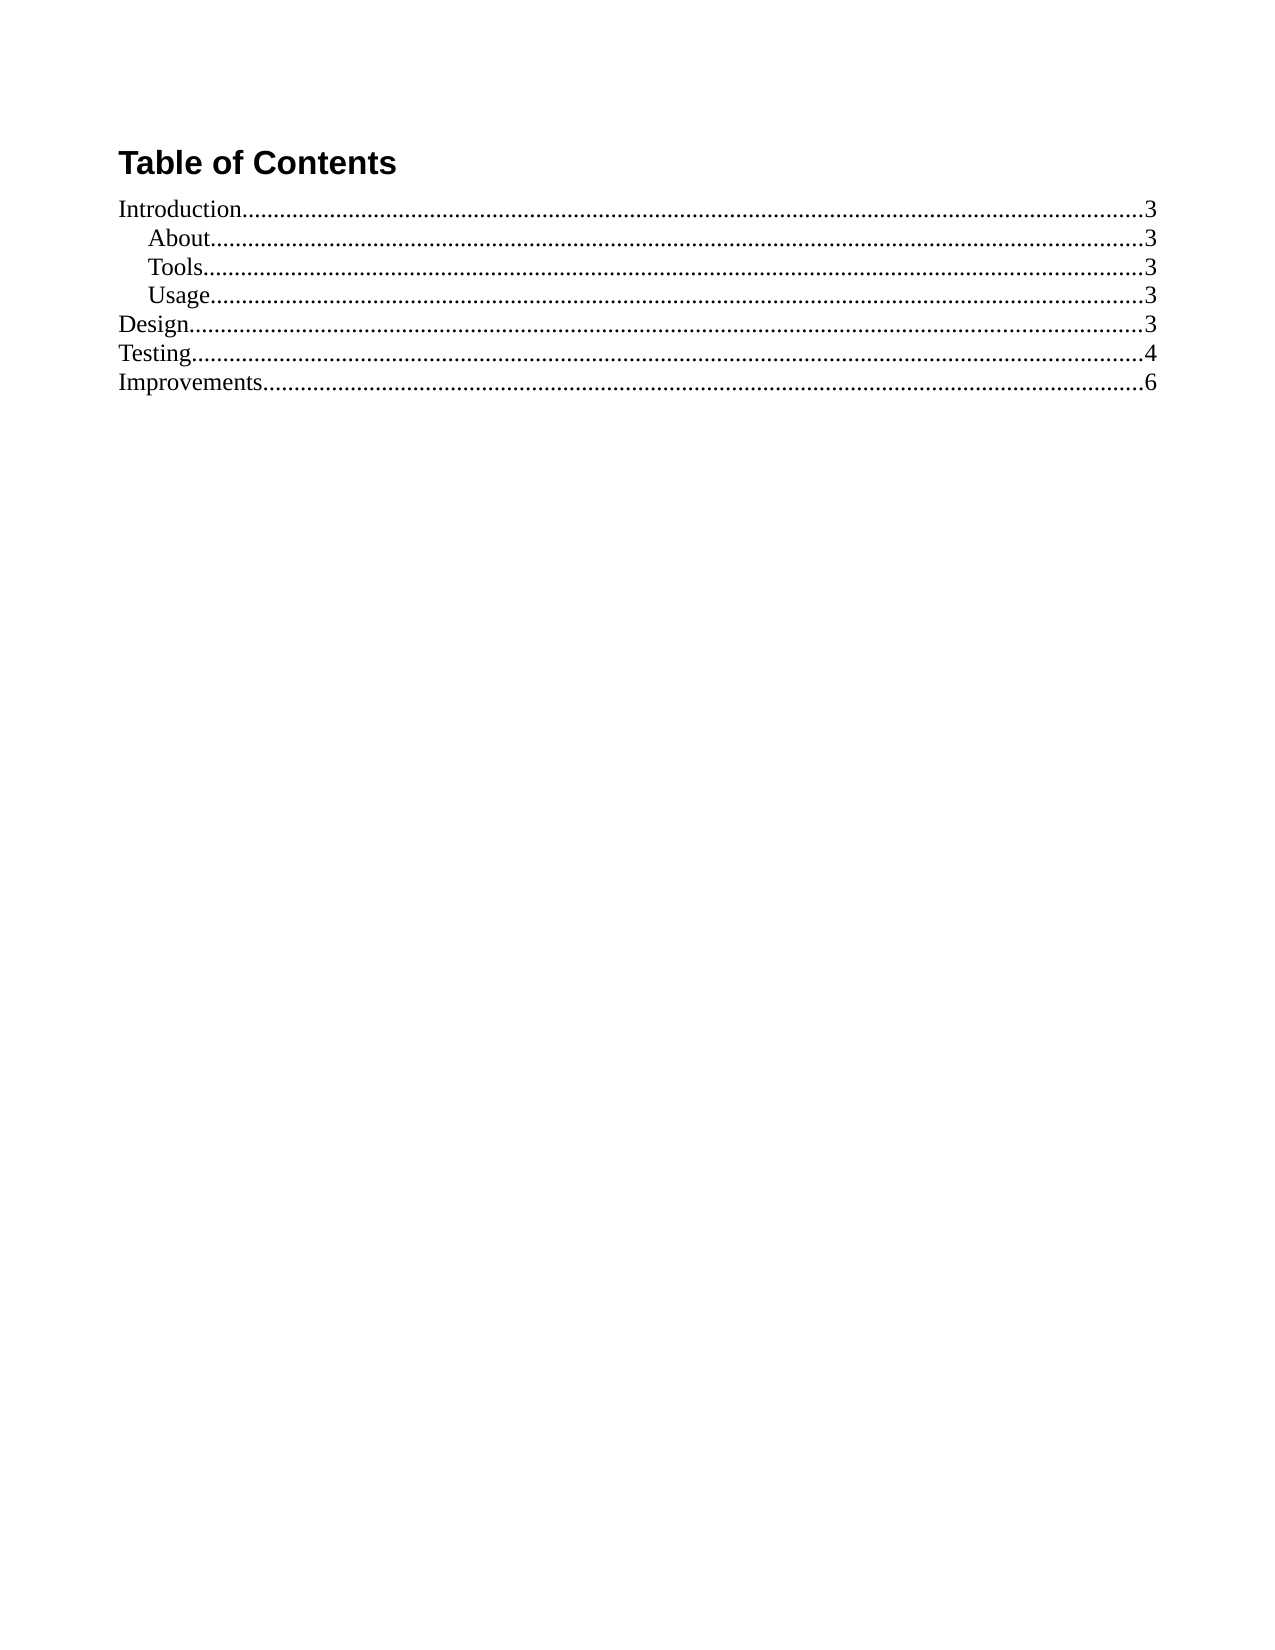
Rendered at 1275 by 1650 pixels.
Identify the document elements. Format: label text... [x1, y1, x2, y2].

text Design 3 [118, 309, 1157, 338]
subtitle Table of Contents [118, 143, 1157, 182]
text About 3 [148, 223, 1157, 252]
text Tools 3 [148, 252, 1157, 280]
text Testing 4 [118, 338, 1157, 367]
text Usage 3 [148, 280, 1157, 309]
text Introduction 3 [118, 194, 1157, 223]
text Improvements 6 [118, 367, 1157, 395]
